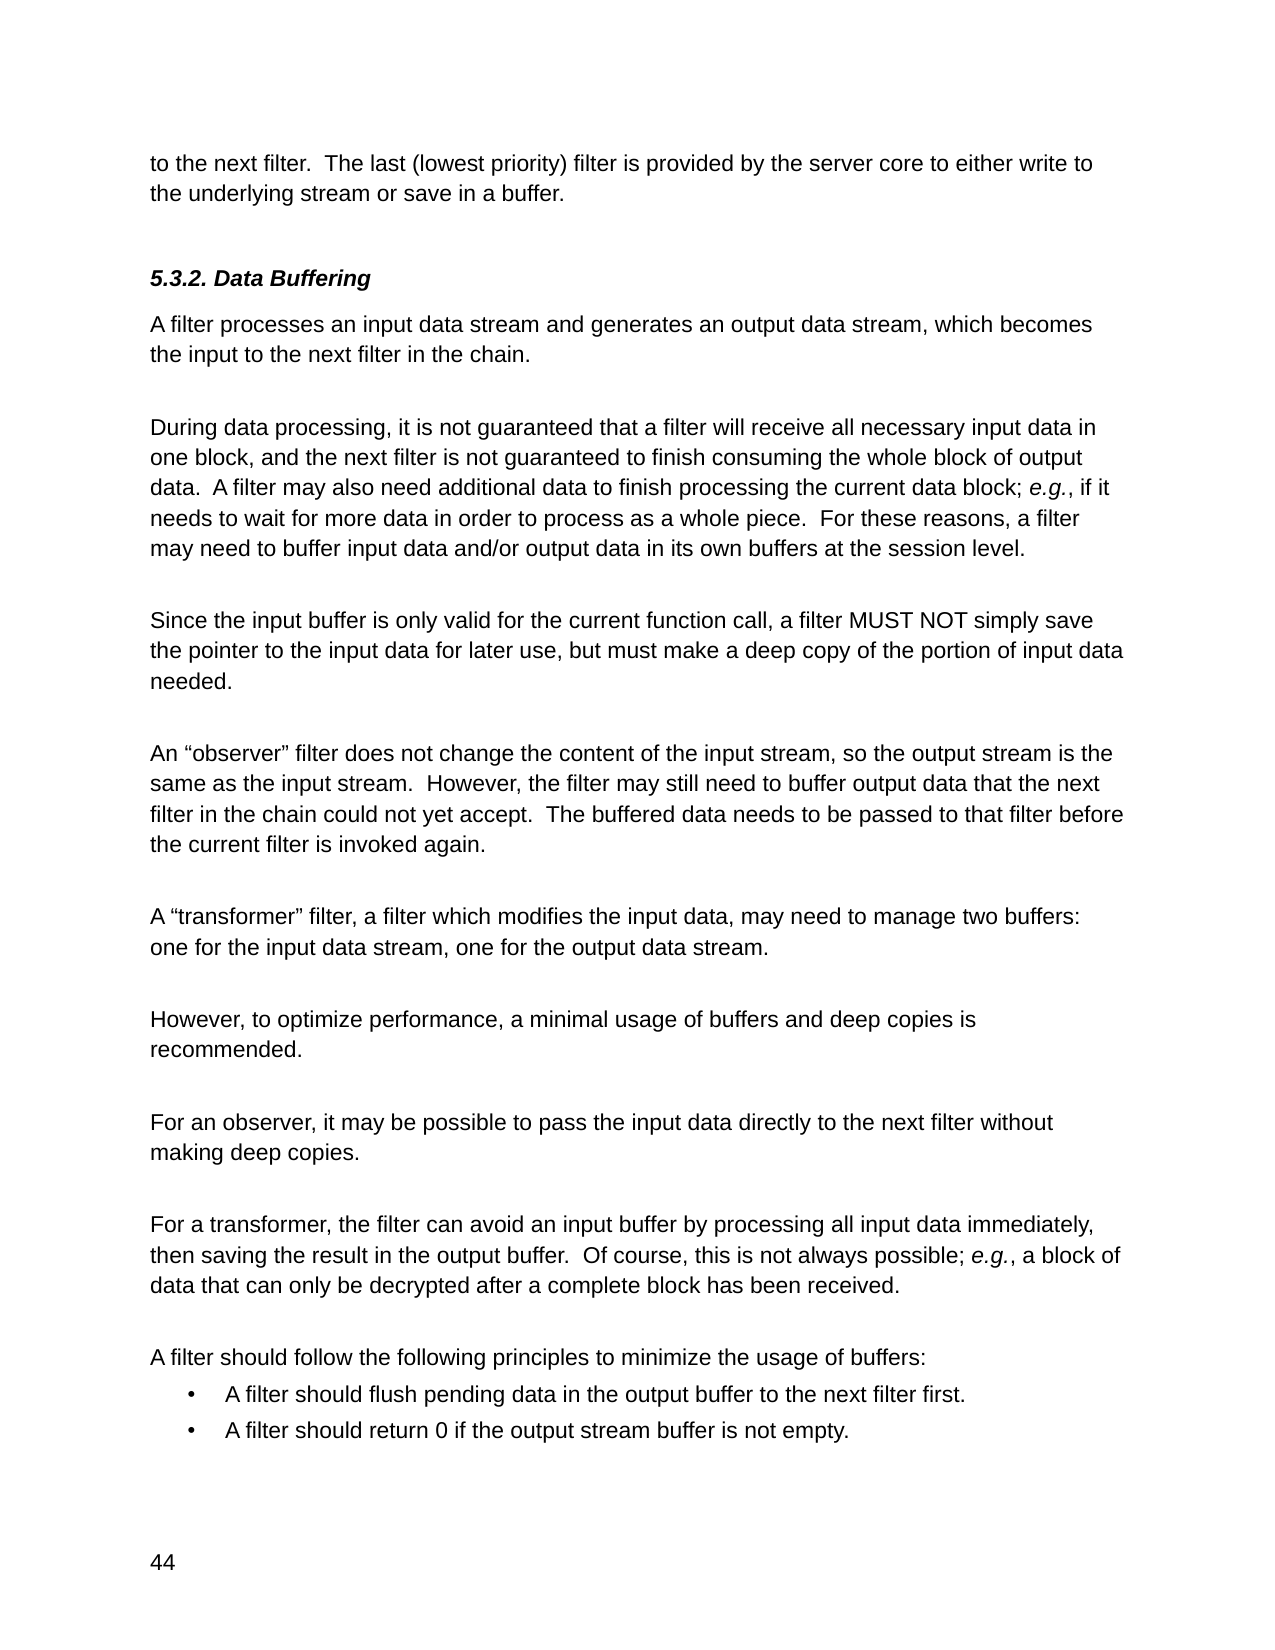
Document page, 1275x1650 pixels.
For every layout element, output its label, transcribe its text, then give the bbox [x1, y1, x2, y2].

text An “observer” filter does not change the content of the input stream, so the output stream is the same as the input stream. However, the filter may still need to buffer output data that the next filter in the chain could not yet accept. The buffered data needs to be passed to that filter before the current filter is invoked again. [150, 740, 1125, 857]
text During data processing, it is not guaranteed that a filter will receive all necessary input data in one block, and the next filter is not guaranteed to finish consuming the whole block of output data. A filter may also need additional data to finish processing the current data block; e.g., if it needs to wait for more data in order to process as a whole piece. For these reasons, a filter may need to buffer input data and/or output data in its own buffers at the session level. [150, 414, 1125, 561]
text Since the input buffer is only valid for the current function call, a filter MUST NOT simply save the pointer to the input data for later use, but must make a deep copy of the portion of input data needed. [150, 607, 1125, 694]
text A filter processes an input data stream and generates an output data stream, which becomes the input to the next filter in the chain. [150, 311, 1125, 368]
text However, to optimize performance, a minimal usage of buffers and deep copies is recommended. [150, 1006, 1125, 1062]
list A filter should flush pending data in the output buffer to the next filter first. [187, 1381, 1125, 1407]
text A filter should follow the following principles to minimize the usage of buffers: [150, 1344, 1125, 1371]
subtitle 5.3.2. Data Buffering [150, 265, 1125, 292]
text For a transformer, the filter can avoid an input buffer by processing all input data immediately, then saving the result in the output buffer. Of course, this is not always possible; e.g., a block of data that can only be decrypted after a complete block has been received. [150, 1211, 1125, 1298]
text A “transformer” filter, a filter which modifies the input data, may need to manage two buffers: one for the input data stream, one for the output data stream. [150, 903, 1125, 960]
list A filter should return 0 if the output stream buffer is not empty. [187, 1417, 1125, 1443]
text to the next filter. The last (lowest priority) filter is provided by the server core to either write to the underlying stream or save in a buffer. [150, 150, 1125, 207]
text For an observer, it may be possible to pass the input data directly to the next filter without making deep copies. [150, 1109, 1125, 1165]
